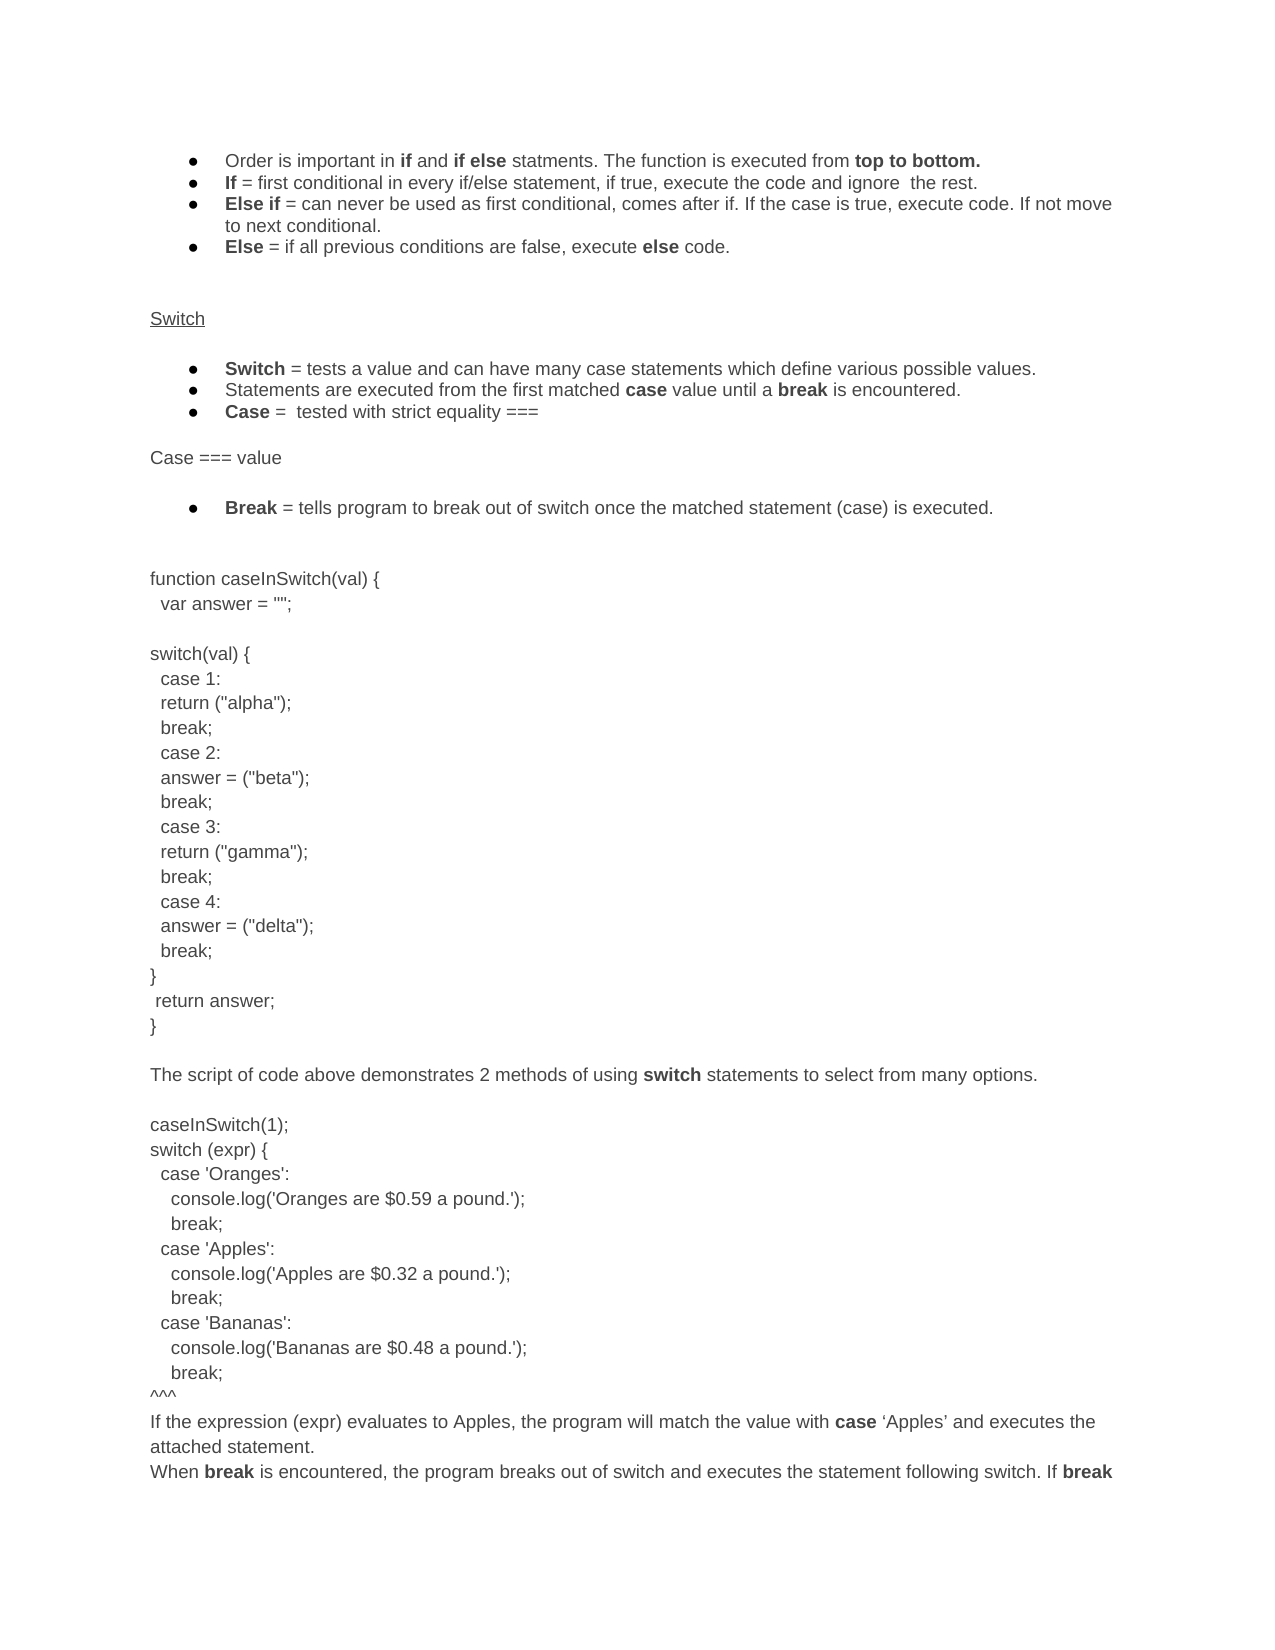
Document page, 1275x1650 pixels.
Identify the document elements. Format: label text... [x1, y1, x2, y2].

text The script of code above demonstrates 2 methods of using switch statements to select from many options. [150, 1064, 1125, 1086]
text break; [150, 866, 1125, 887]
text } [150, 965, 1125, 986]
text console.log('Bananas are $0.48 a pound.'); [150, 1337, 1125, 1358]
text When break is encountered, the program breaks out of switch and executes the statement following switch. If break [150, 1461, 1125, 1482]
text answer = ("delta"); [150, 915, 1125, 937]
text case 2: [150, 742, 1125, 763]
text console.log('Oranges are $0.59 a pound.'); [150, 1188, 1125, 1209]
text break; [150, 940, 1125, 962]
text case 'Apples': [150, 1238, 1125, 1259]
text break; [150, 1213, 1125, 1234]
text return ("gamma"); [150, 841, 1125, 862]
text break; [150, 1287, 1125, 1309]
list Else = if all previous conditions are false, execute else code. [187, 236, 1125, 258]
list Break = tells program to break out of switch once the matched statement (case) is executed. [187, 497, 1125, 518]
text caseInSwitch(1); [150, 1114, 1125, 1135]
text switch (expr) { [150, 1138, 1125, 1160]
list Case = tested with strict equality === [187, 401, 1125, 422]
text case 1: [150, 667, 1125, 689]
text break; [150, 1362, 1125, 1383]
text switch(val) { [150, 643, 1125, 664]
text function caseInSwitch(val) { [150, 568, 1125, 590]
list Else if = can never be used as first conditional, comes after if. If the case is true, execute code. If not move to next conditional. [187, 193, 1125, 236]
list Statements are executed from the first matched case value until a break is encountered. [187, 379, 1125, 401]
list Order is important in if and if else statments. The function is executed from top to bottom. [187, 150, 1125, 172]
text case 'Oranges': [150, 1163, 1125, 1185]
text case 'Bananas': [150, 1312, 1125, 1333]
text Switch [150, 308, 1125, 329]
text var answer = ""; [150, 593, 1125, 614]
text console.log('Apples are $0.32 a pound.'); [150, 1262, 1125, 1284]
text Case === value [150, 447, 1125, 469]
text } [150, 1014, 1125, 1036]
text return answer; [150, 990, 1125, 1011]
text break; [150, 717, 1125, 738]
text answer = ("beta"); [150, 767, 1125, 788]
text break; [150, 791, 1125, 813]
list If = first conditional in every if/else statement, if true, execute the code and ignore the rest. [187, 172, 1125, 193]
list Switch = tests a value and can have many case statements which define various possible values. [187, 357, 1125, 379]
text return ("alpha"); [150, 692, 1125, 714]
text If the expression (expr) evaluates to Apples, the program will match the value with case ‘Apples’ and executes the attached statement. [150, 1411, 1125, 1457]
text case 4: [150, 891, 1125, 912]
text case 3: [150, 816, 1125, 838]
text ^^^ [150, 1386, 1125, 1408]
